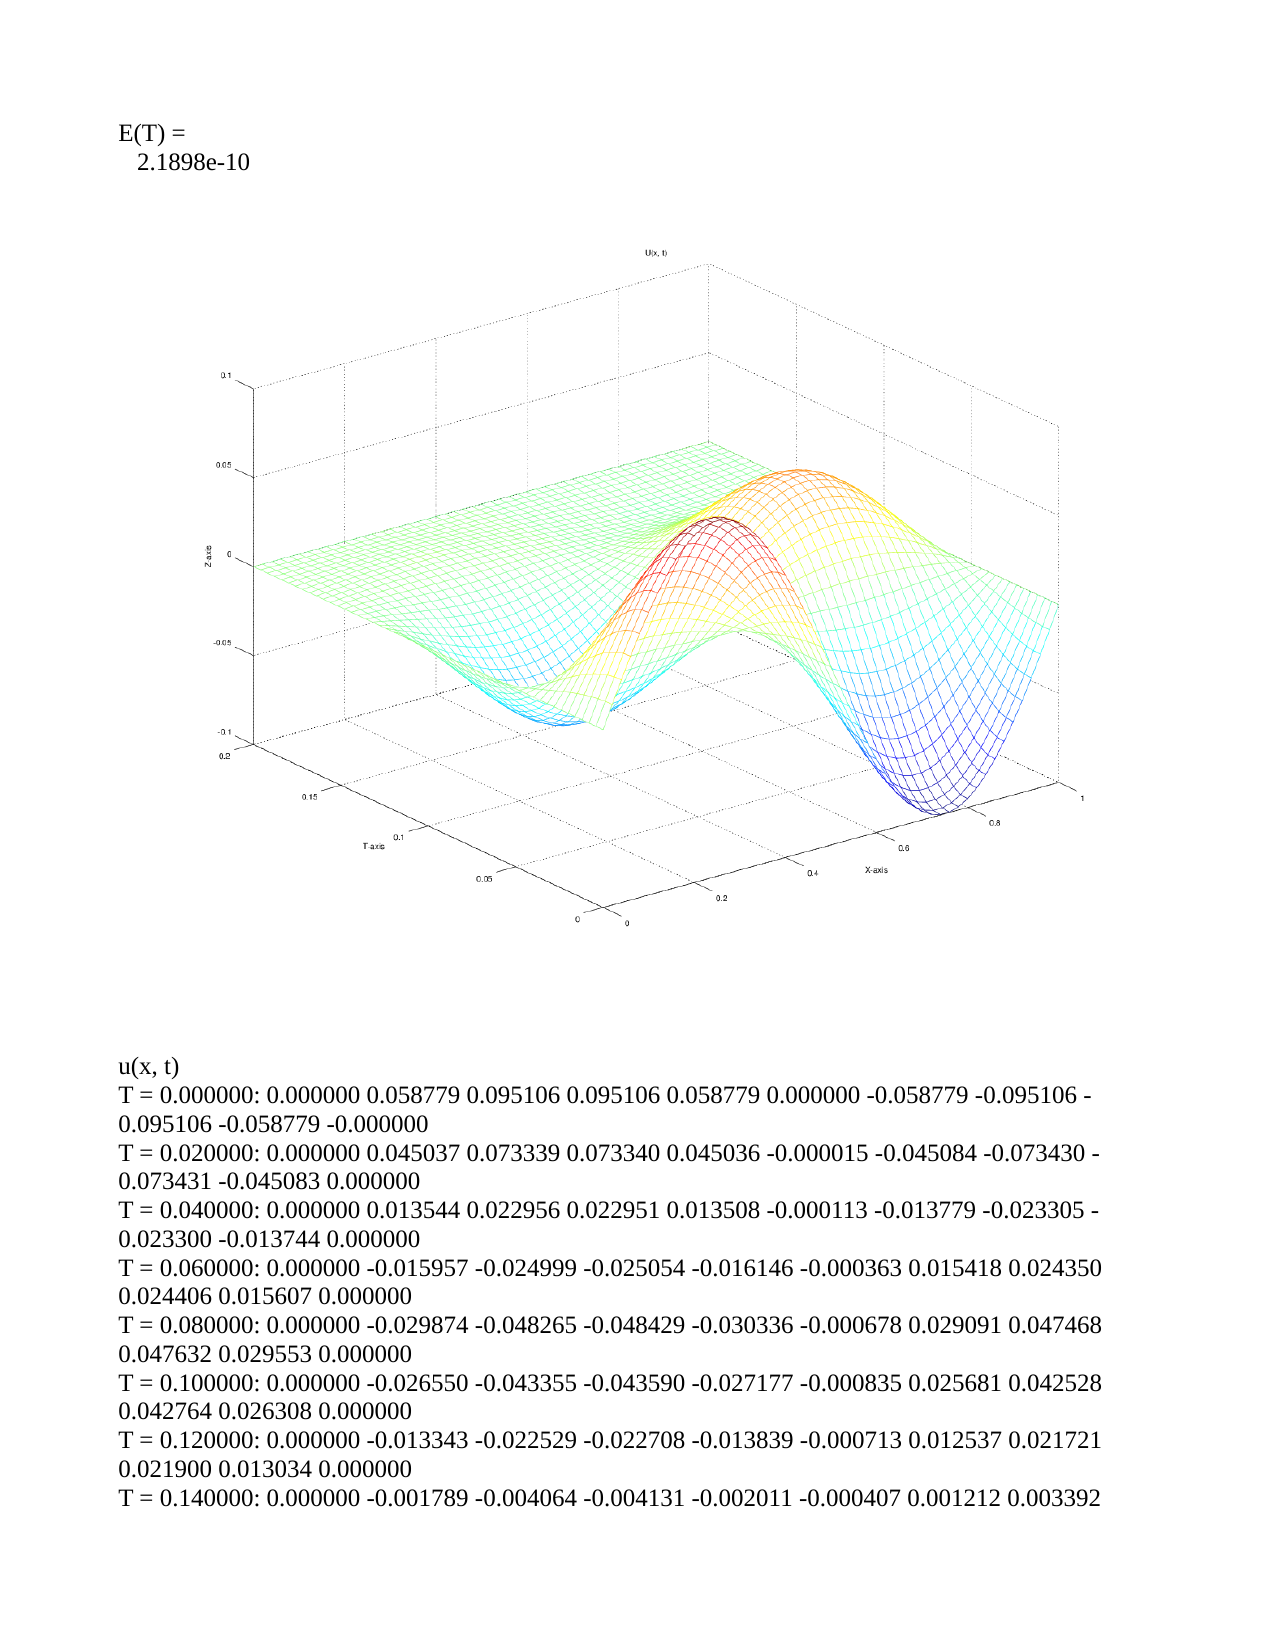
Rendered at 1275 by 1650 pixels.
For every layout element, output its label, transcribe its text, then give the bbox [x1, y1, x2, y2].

text T = 0.140000: 0.000000 -0.001789 -0.004064 -0.004131 -0.002011 -0.000407 0.001212 0.003392 [118, 1483, 1157, 1511]
text T = 0.060000: 0.000000 -0.015957 -0.024999 -0.025054 -0.016146 -0.000363 0.015418 0.024350 0.024406 0.015607 0.000000 [118, 1253, 1157, 1310]
text u(x, t) [118, 1051, 1157, 1080]
picture [118, 204, 1157, 994]
text T = 0.040000: 0.000000 0.013544 0.022956 0.022951 0.013508 -0.000113 -0.013779 -0.023305 -0.023300 -0.013744 0.000000 [118, 1195, 1157, 1253]
text T = 0.020000: 0.000000 0.045037 0.073339 0.073340 0.045036 -0.000015 -0.045084 -0.073430 -0.073431 -0.045083 0.000000 [118, 1138, 1157, 1195]
text T = 0.100000: 0.000000 -0.026550 -0.043355 -0.043590 -0.027177 -0.000835 0.025681 0.042528 0.042764 0.026308 0.000000 [118, 1368, 1157, 1425]
text E(T) = [118, 118, 1157, 147]
text T = 0.000000: 0.000000 0.058779 0.095106 0.095106 0.058779 0.000000 -0.058779 -0.095106 -0.095106 -0.058779 -0.000000 [118, 1080, 1157, 1138]
text T = 0.120000: 0.000000 -0.013343 -0.022529 -0.022708 -0.013839 -0.000713 0.012537 0.021721 0.021900 0.013034 0.000000 [118, 1425, 1157, 1483]
text 2.1898e-10 [118, 147, 1157, 176]
text T = 0.080000: 0.000000 -0.029874 -0.048265 -0.048429 -0.030336 -0.000678 0.029091 0.047468 0.047632 0.029553 0.000000 [118, 1310, 1157, 1368]
